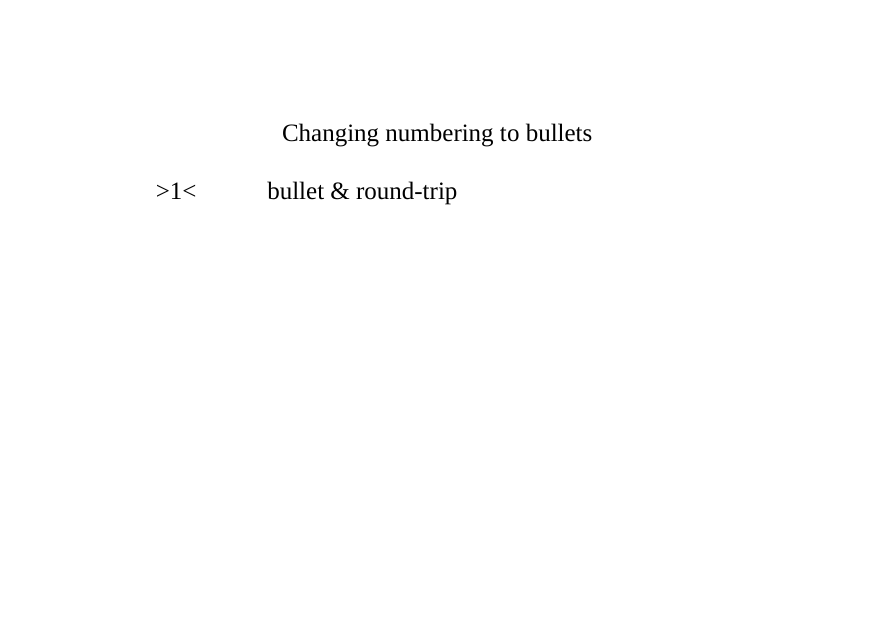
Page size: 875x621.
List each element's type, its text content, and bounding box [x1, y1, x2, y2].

list bullet & round-trip [156, 176, 756, 205]
